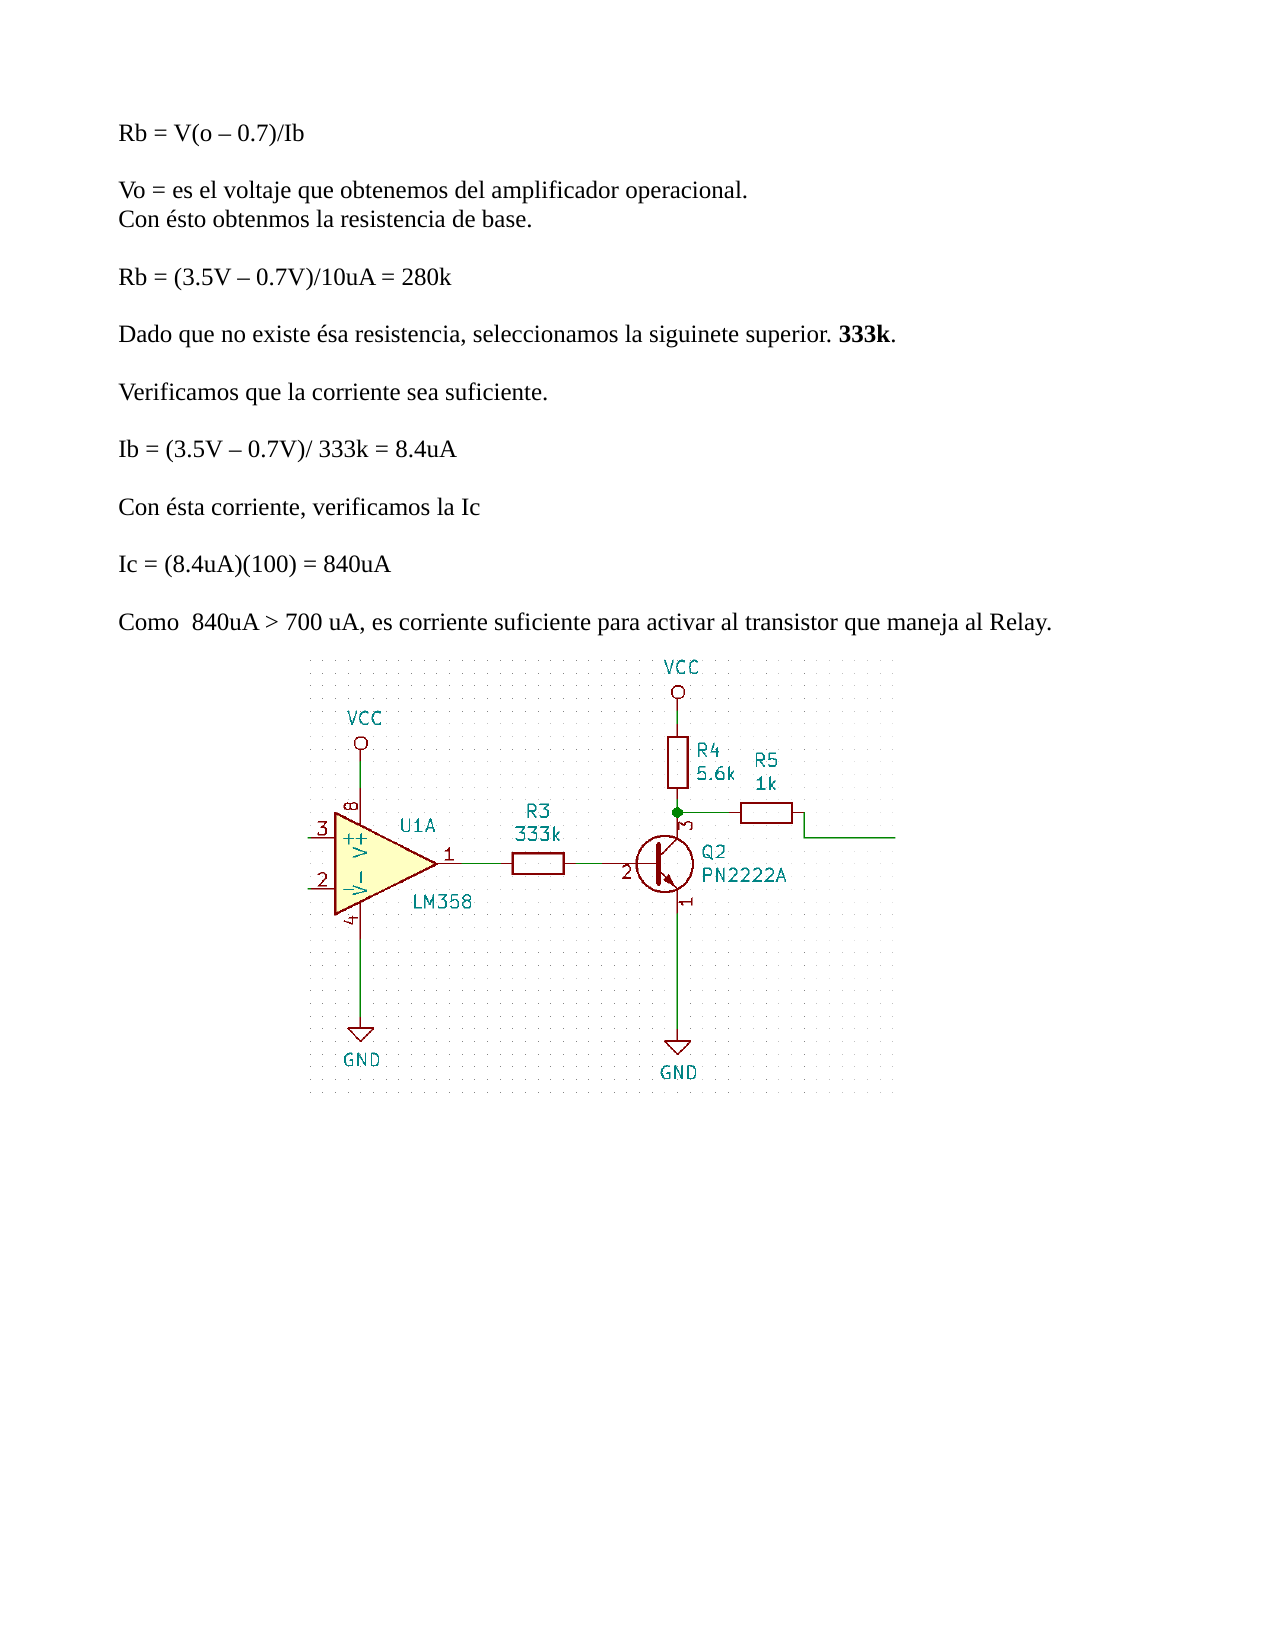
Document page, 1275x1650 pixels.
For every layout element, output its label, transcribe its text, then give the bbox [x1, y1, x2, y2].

text Dado que no existe ésa resistencia, seleccionamos la siguinete superior. 333k. [118, 319, 1157, 348]
text Con ésto obtenmos la resistencia de base. [118, 204, 1157, 233]
text Como 840uA > 700 uA, es corriente suficiente para activar al transistor que maneja al Relay. [118, 607, 1157, 636]
picture [307, 648, 896, 1097]
text Verificamos que la corriente sea suficiente. [118, 377, 1157, 406]
text Rb = V(o – 0.7)/Ib [118, 118, 1157, 147]
text Vo = es el voltaje que obtenemos del amplificador operacional. [118, 176, 1157, 204]
text Con ésta corriente, verificamos la Ic [118, 492, 1157, 521]
text Rb = (3.5V – 0.7V)/10uA = 280k [118, 262, 1157, 291]
text Ic = (8.4uA)(100) = 840uA [118, 549, 1157, 578]
text Ib = (3.5V – 0.7V)/ 333k = 8.4uA [118, 434, 1157, 463]
